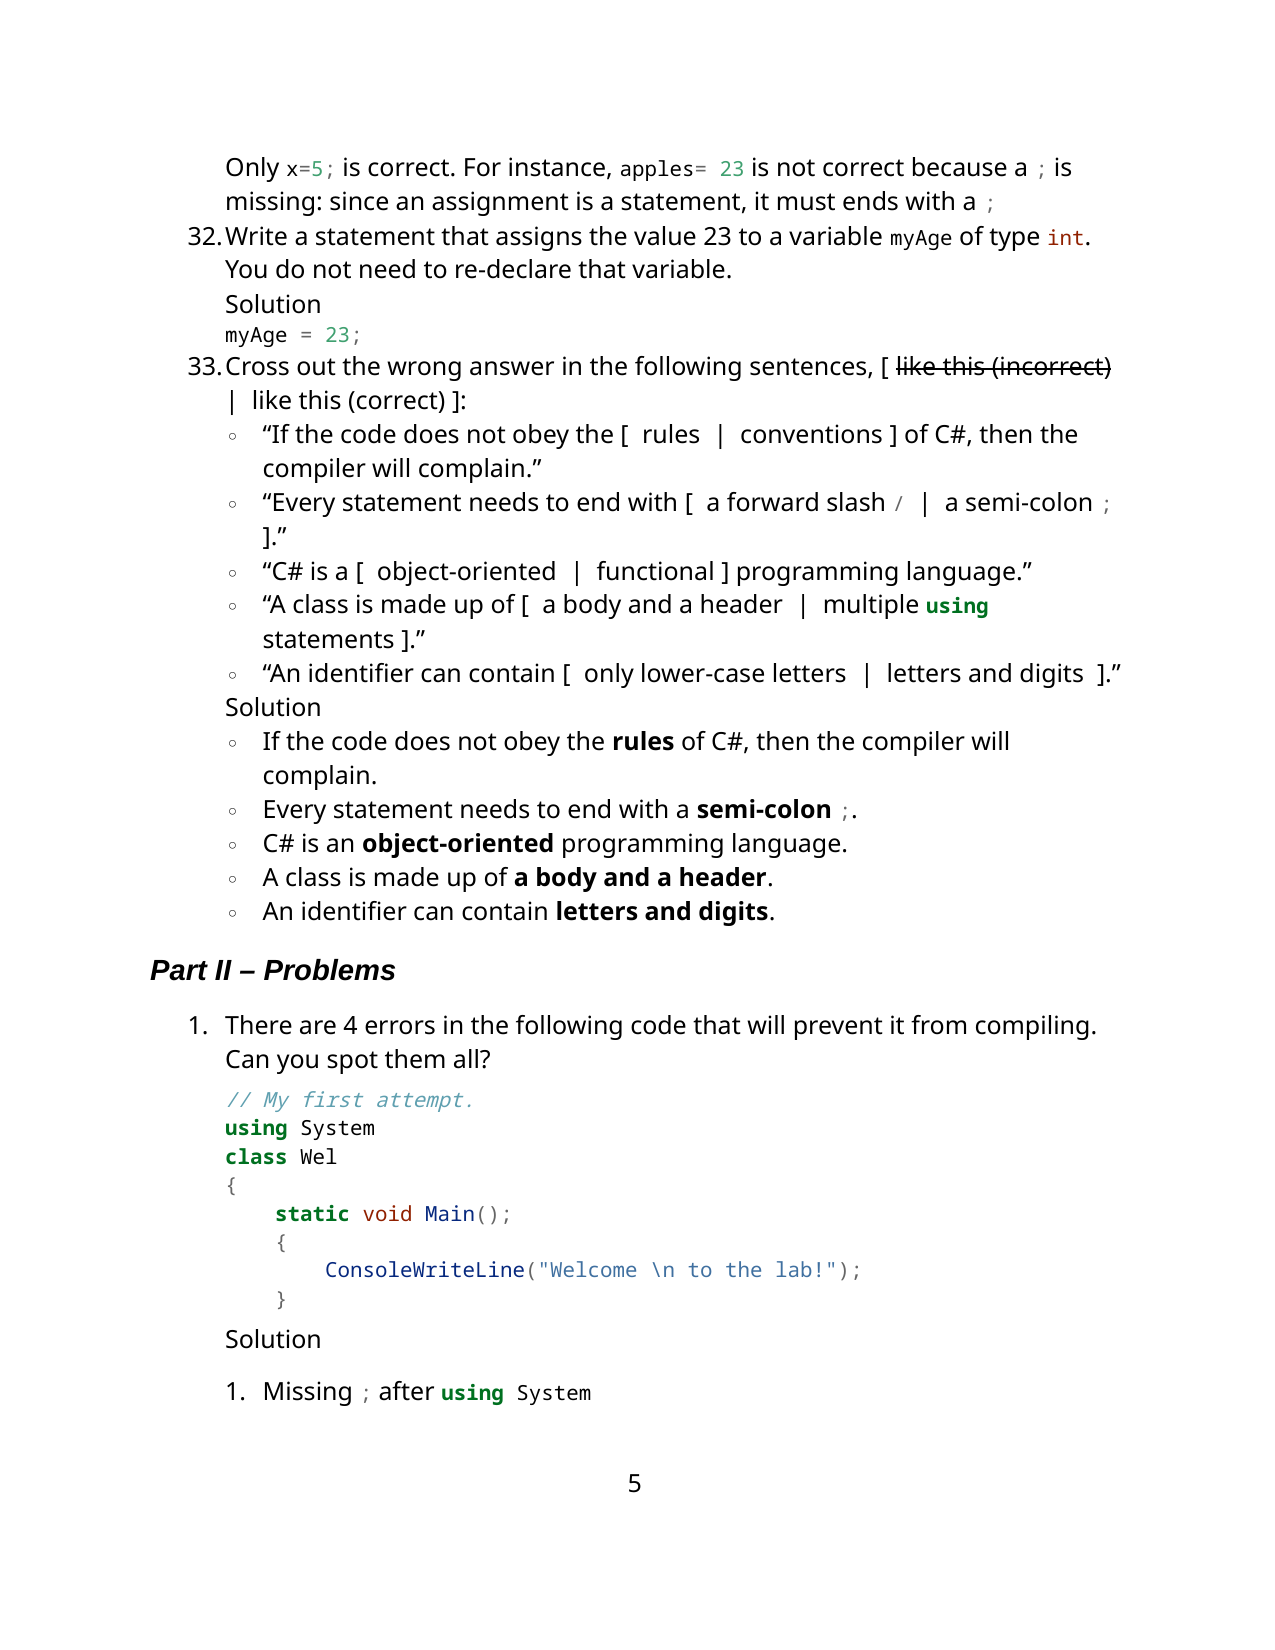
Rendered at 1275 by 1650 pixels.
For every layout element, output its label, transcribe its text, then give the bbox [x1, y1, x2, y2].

list C# is an object-oriented programming language. [225, 826, 1125, 860]
list “A class is made up of [ a body and a header | multiple using statements ].” [225, 587, 1125, 655]
list // My first attempt. [187, 1085, 1125, 1113]
list using System [187, 1113, 1125, 1142]
list { [187, 1170, 1125, 1199]
list Only x=5; is correct. For instance, apples= 23 is not correct because a ; is missing: since an assignment is a statement, it must ends with a ; [187, 150, 1125, 218]
subtitle Part II – Problems [150, 953, 1125, 986]
list ConsoleWriteLine("Welcome \n to the lab!"); [187, 1256, 1125, 1284]
list Every statement needs to end with a semi-colon ;. [225, 792, 1125, 826]
list Write a statement that assigns the value 23 to a variable myAge of type int. You do not need to re-declare that variable. [187, 218, 1125, 286]
list “C# is a [ object-oriented | functional ] programming language.” [225, 553, 1125, 587]
list An identifier can contain letters and digits. [225, 894, 1125, 928]
list There are 4 errors in the following code that will prevent it from compiling. Can you spot them all? [187, 1008, 1125, 1076]
list Cross out the wrong answer in the following sentences, [ like this (incorrect) | like this (correct) ]: [187, 349, 1125, 417]
list “Every statement needs to end with [ a forward slash / | a semi-colon ; ].” [225, 485, 1125, 553]
list { [187, 1227, 1125, 1256]
list “An identifier can contain [ only lower-case letters | letters and digits ].” [225, 655, 1125, 689]
list static void Main(); [187, 1199, 1125, 1227]
list Solution [187, 1321, 1125, 1355]
list class Wel [187, 1142, 1125, 1170]
list } [187, 1284, 1125, 1312]
list Missing ; after using System [225, 1373, 1125, 1407]
list myAge = 23; [187, 320, 1125, 349]
list If the code does not obey the rules of C#, then the compiler will complain. [225, 723, 1125, 792]
list Solution [187, 286, 1125, 320]
list A class is made up of a body and a header. [225, 860, 1125, 894]
list “If the code does not obey the [ rules | conventions ] of C#, then the compiler will complain.” [225, 417, 1125, 485]
list Solution [187, 689, 1125, 723]
